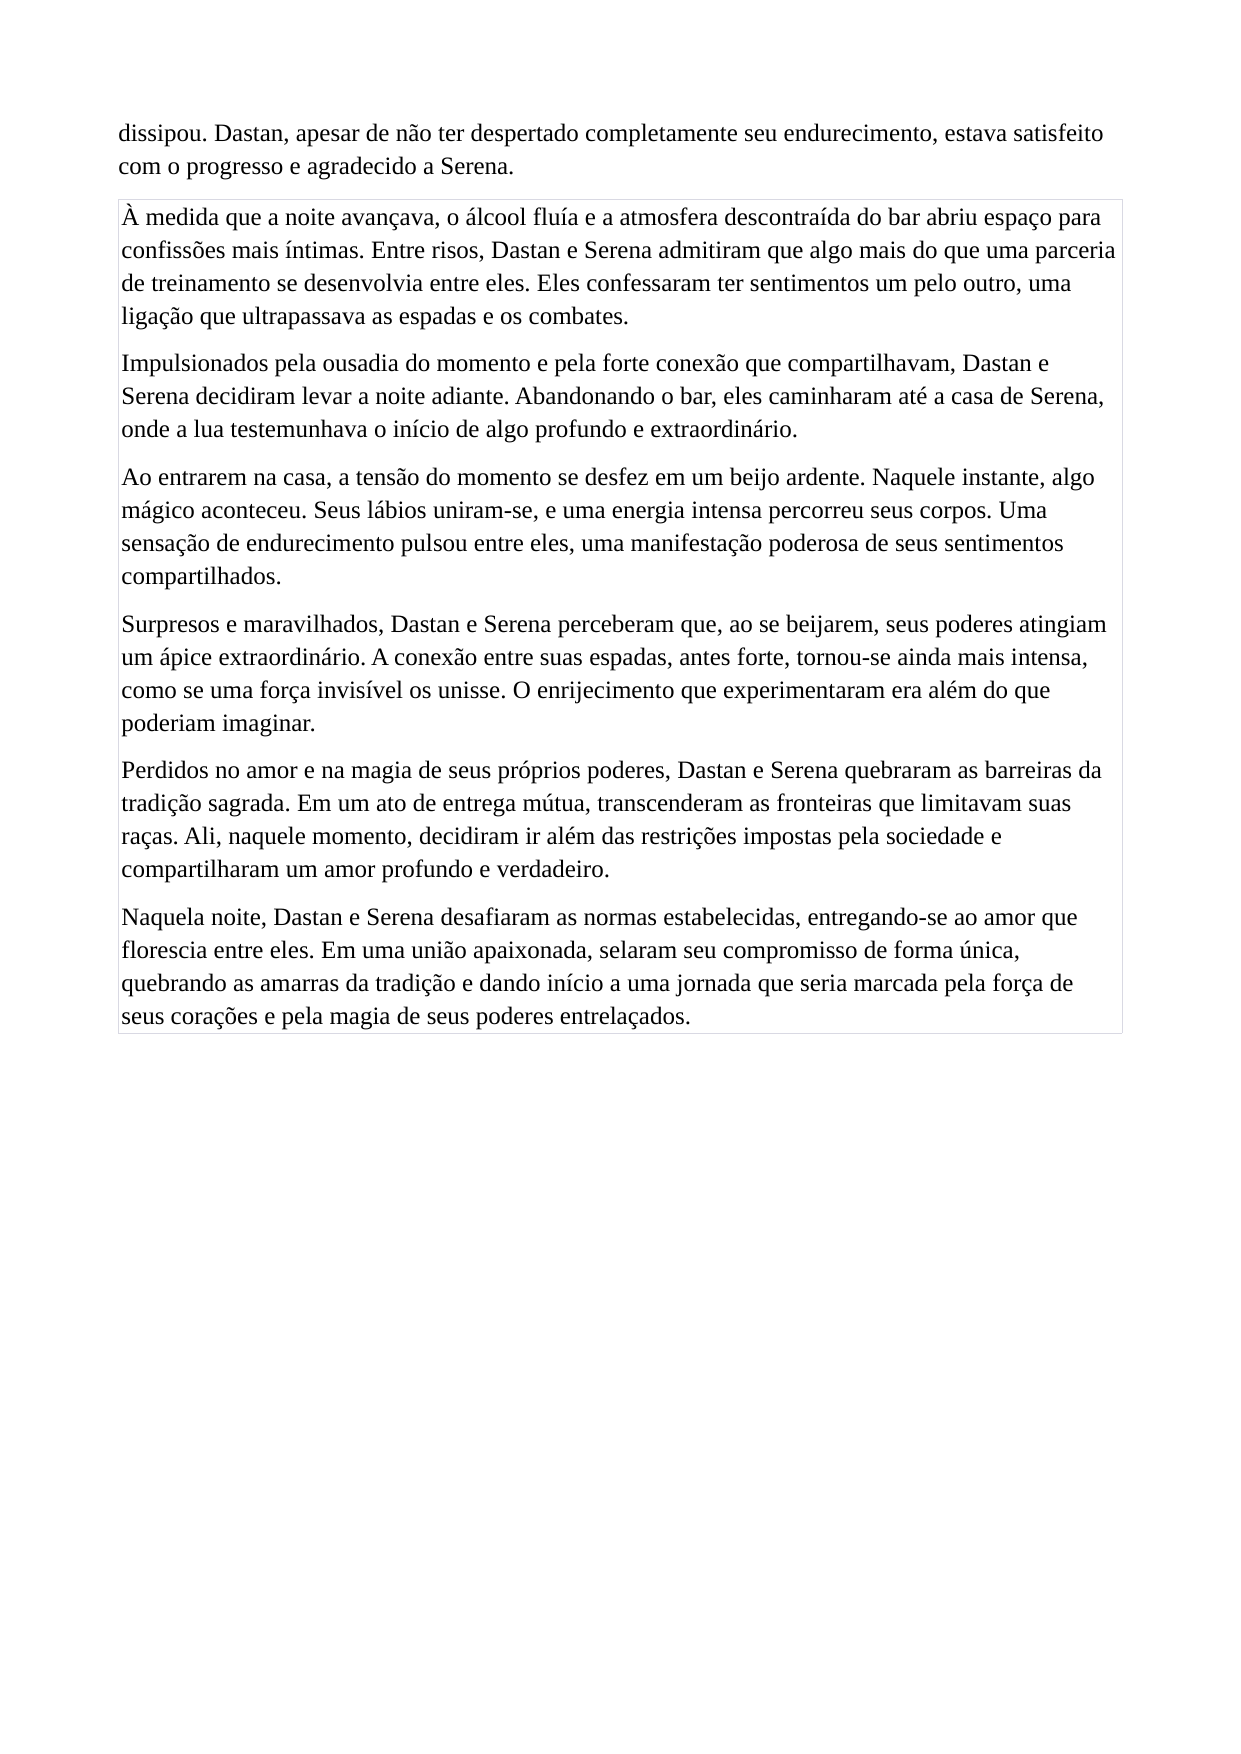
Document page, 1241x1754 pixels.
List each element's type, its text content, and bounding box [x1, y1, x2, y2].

text dissipou. Dastan, apesar de não ter despertado completamente seu endurecimento, estava satisfeito com o progresso e agradecido a Serena. [118, 118, 1122, 180]
text Naquela noite, Dastan e Serena desafiaram as normas estabelecidas, entregando-se ao amor que florescia entre eles. Em uma união apaixonada, selaram seu compromisso de forma única, quebrando as amarras da tradição e dando início a uma jornada que seria marcada pela força de seus corações e pela magia de seus poderes entrelaçados. [119, 899, 1122, 1033]
text Surpresos e maravilhados, Dastan e Serena perceberam que, ao se beijarem, seus poderes atingiam um ápice extraordinário. A conexão entre suas espadas, antes forte, tornou-se ainda mais intensa, como se uma força invisível os unisse. O enrijecimento que experimentaram era além do que poderiam imaginar. [119, 606, 1122, 737]
text Perdidos no amor e na magia de seus próprios poderes, Dastan e Serena quebraram as barreiras da tradição sagrada. Em um ato de entrega mútua, transcenderam as fronteiras que limitavam suas raças. Ali, naquele momento, decidiram ir além das restrições impostas pela sociedade e compartilharam um amor profundo e verdadeiro. [119, 752, 1122, 883]
text À medida que a noite avançava, o álcool fluía e a atmosfera descontraída do bar abriu espaço para confissões mais íntimas. Entre risos, Dastan e Serena admitiram que algo mais do que uma parceria de treinamento se desenvolvia entre eles. Eles confessaram ter sentimentos um pelo outro, uma ligação que ultrapassava as espadas e os combates. [119, 200, 1122, 329]
text Ao entrarem na casa, a tensão do momento se desfez em um beijo ardente. Naquele instante, algo mágico aconteceu. Seus lábios uniram-se, e uma energia intensa percorreu seus corpos. Uma sensação de endurecimento pulsou entre eles, uma manifestação poderosa de seus sentimentos compartilhados. [119, 459, 1122, 590]
text Impulsionados pela ousadia do momento e pela forte conexão que compartilhavam, Dastan e Serena decidiram levar a noite adiante. Abandonando o bar, eles caminharam até a casa de Serena, onde a lua testemunhava o início de algo profundo e extraordinário. [119, 345, 1122, 443]
